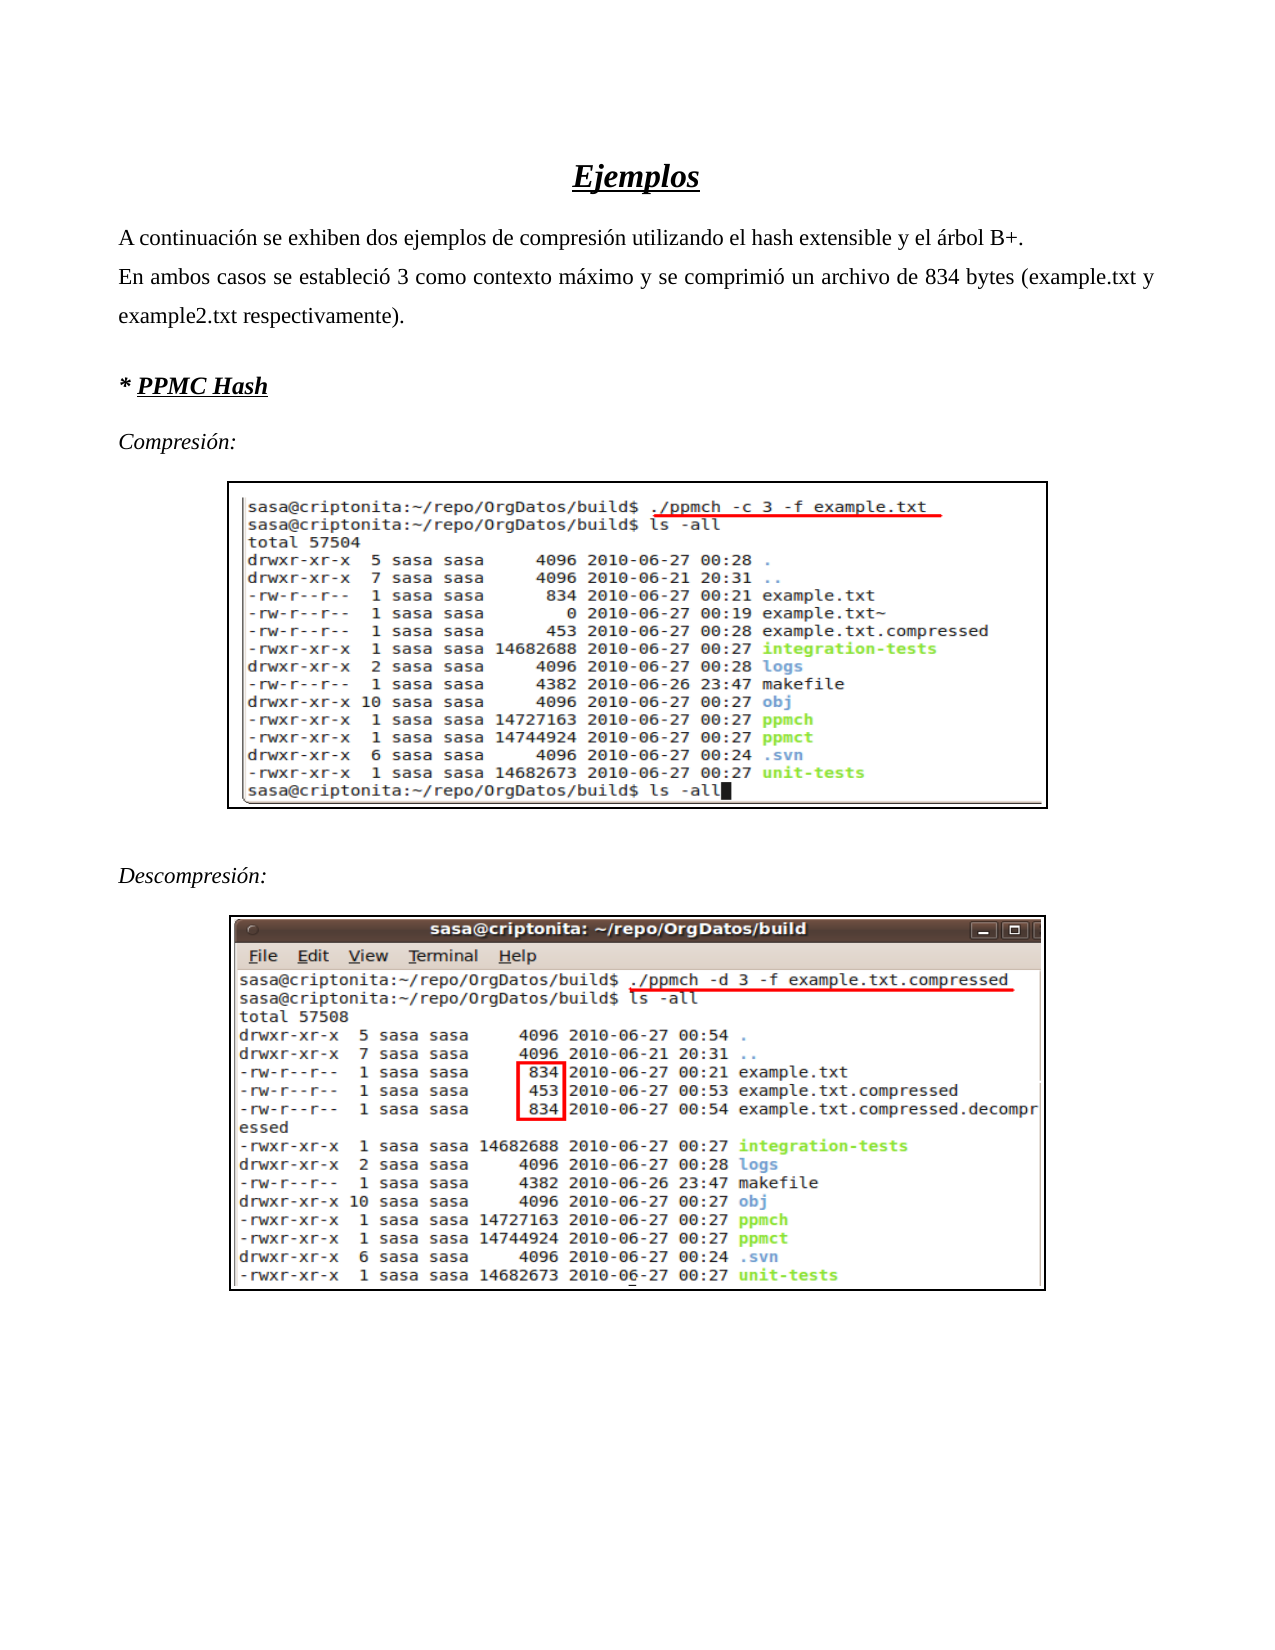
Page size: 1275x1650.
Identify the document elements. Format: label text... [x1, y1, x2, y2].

text Ejemplos [118, 156, 1157, 195]
text Compresión: [118, 428, 1157, 454]
text A continuación se exhiben dos ejemplos de compresión utilizando el hash extensible y el árbol B+. [118, 223, 1157, 250]
text En ambos casos se estableció 3 como contexto máximo y se comprimió un archivo de 834 bytes (example.txt y example2.txt respectivamente). [118, 263, 1157, 329]
picture [234, 919, 1041, 1286]
text Descompresión: [118, 862, 1157, 888]
text * PPMC Hash [118, 371, 1157, 399]
picture [232, 486, 1043, 804]
